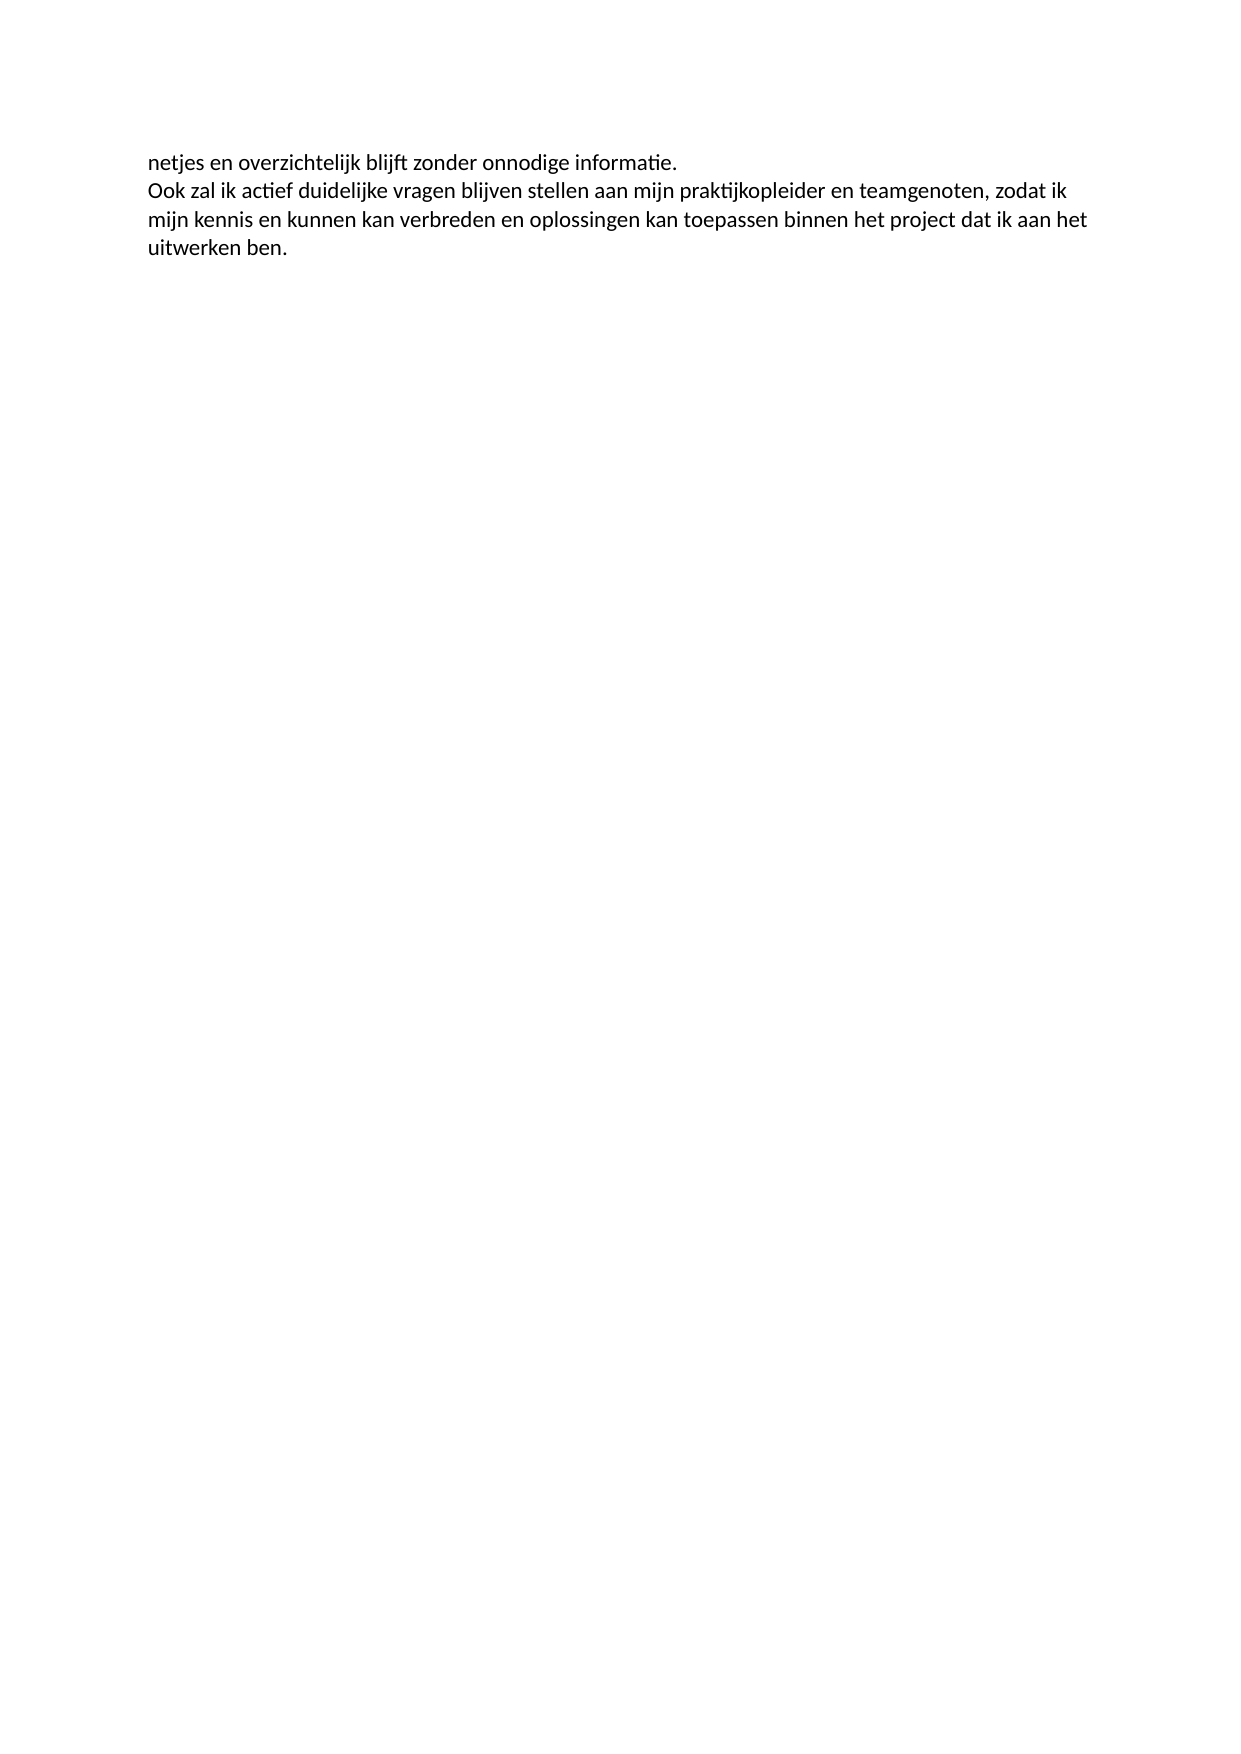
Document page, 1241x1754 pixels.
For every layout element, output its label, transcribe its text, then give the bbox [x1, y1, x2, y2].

text netjes en overzichtelijk blijft zonder onnodige informatie. Ook zal ik actief duidelijke vragen blijven stellen aan mijn praktijkopleider en teamgenoten, zodat ik mijn kennis en kunnen kan verbreden en oplossingen kan toepassen binnen het project dat ik aan het uitwerken ben. [148, 148, 1093, 261]
